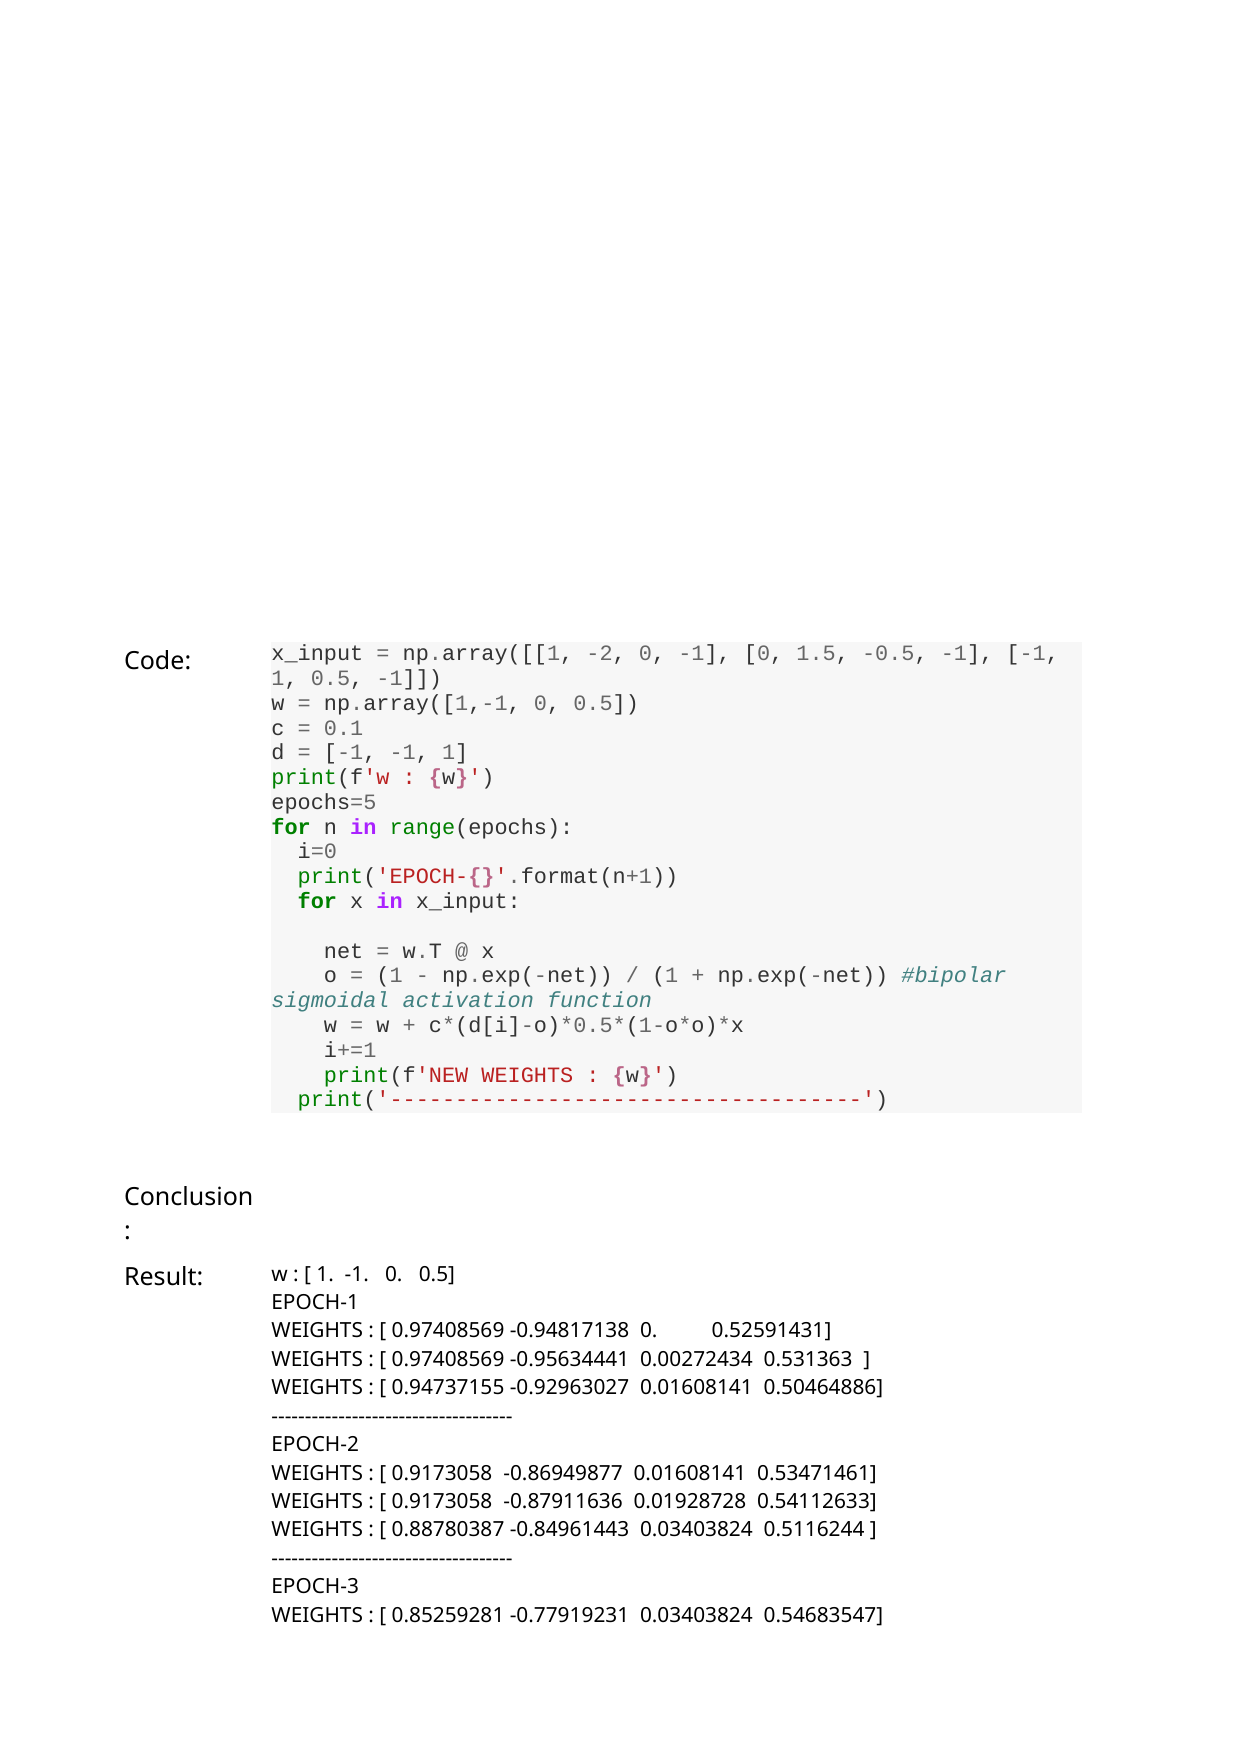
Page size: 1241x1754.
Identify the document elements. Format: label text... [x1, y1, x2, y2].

table_cell Code: [119, 637, 265, 1172]
table_cell [266, 1173, 1087, 1252]
table_cell Result: [119, 1254, 265, 1634]
table_cell Conclusion: [119, 1173, 265, 1252]
table_header [266, 591, 1087, 636]
table_cell w : [ 1. -1. 0. 0.5] EPOCH-1 WEIGHTS : [ 0.97408569 -0.94817138 0. 0.52591431] WEIGHTS : [ 0.97408569 -0.95634441 0.00272434 0.531363 ] WEIGHTS : [ 0.94737155 -0.92963027 0.01608141 0.50464886] ------------------------------------ EPOCH-2 WEIGHTS : [ 0.9173058 -0.86949877 0.01608141 0.53471461] WEIGHTS : [ 0.9173058 -0.87911636 0.01928728 0.54112633] WEIGHTS : [ 0.88780387 -0.84961443 0.03403824 0.5116244 ] ------------------------------------ EPOCH-3 WEIGHTS : [ 0.85259281 -0.77919231 0.03403824 0.54683547] [266, 1254, 1087, 1634]
table_cell x_input = np.array([[1, -2, 0, -1], [0, 1.5, -0.5, -1], [-1, 1, 0.5, -1]]) w = np.array([1,-1, 0, 0.5]) c = 0.1 d = [-1, -1, 1] print(f'w : {w}') epochs=5 for n in range(epochs): i=0 print('EPOCH-{}'.format(n+1)) for x in x_input: net = w.T @ x o = (1 - np.exp(-net)) / (1 + np.exp(-net)) #bipolar sigmoidal activation function w = w + c*(d[i]-o)*0.5*(1-o*o)*x i+=1 print(f'NEW WEIGHTS : {w}') print('------------------------------------') [266, 637, 1087, 1172]
table_header [119, 591, 265, 636]
